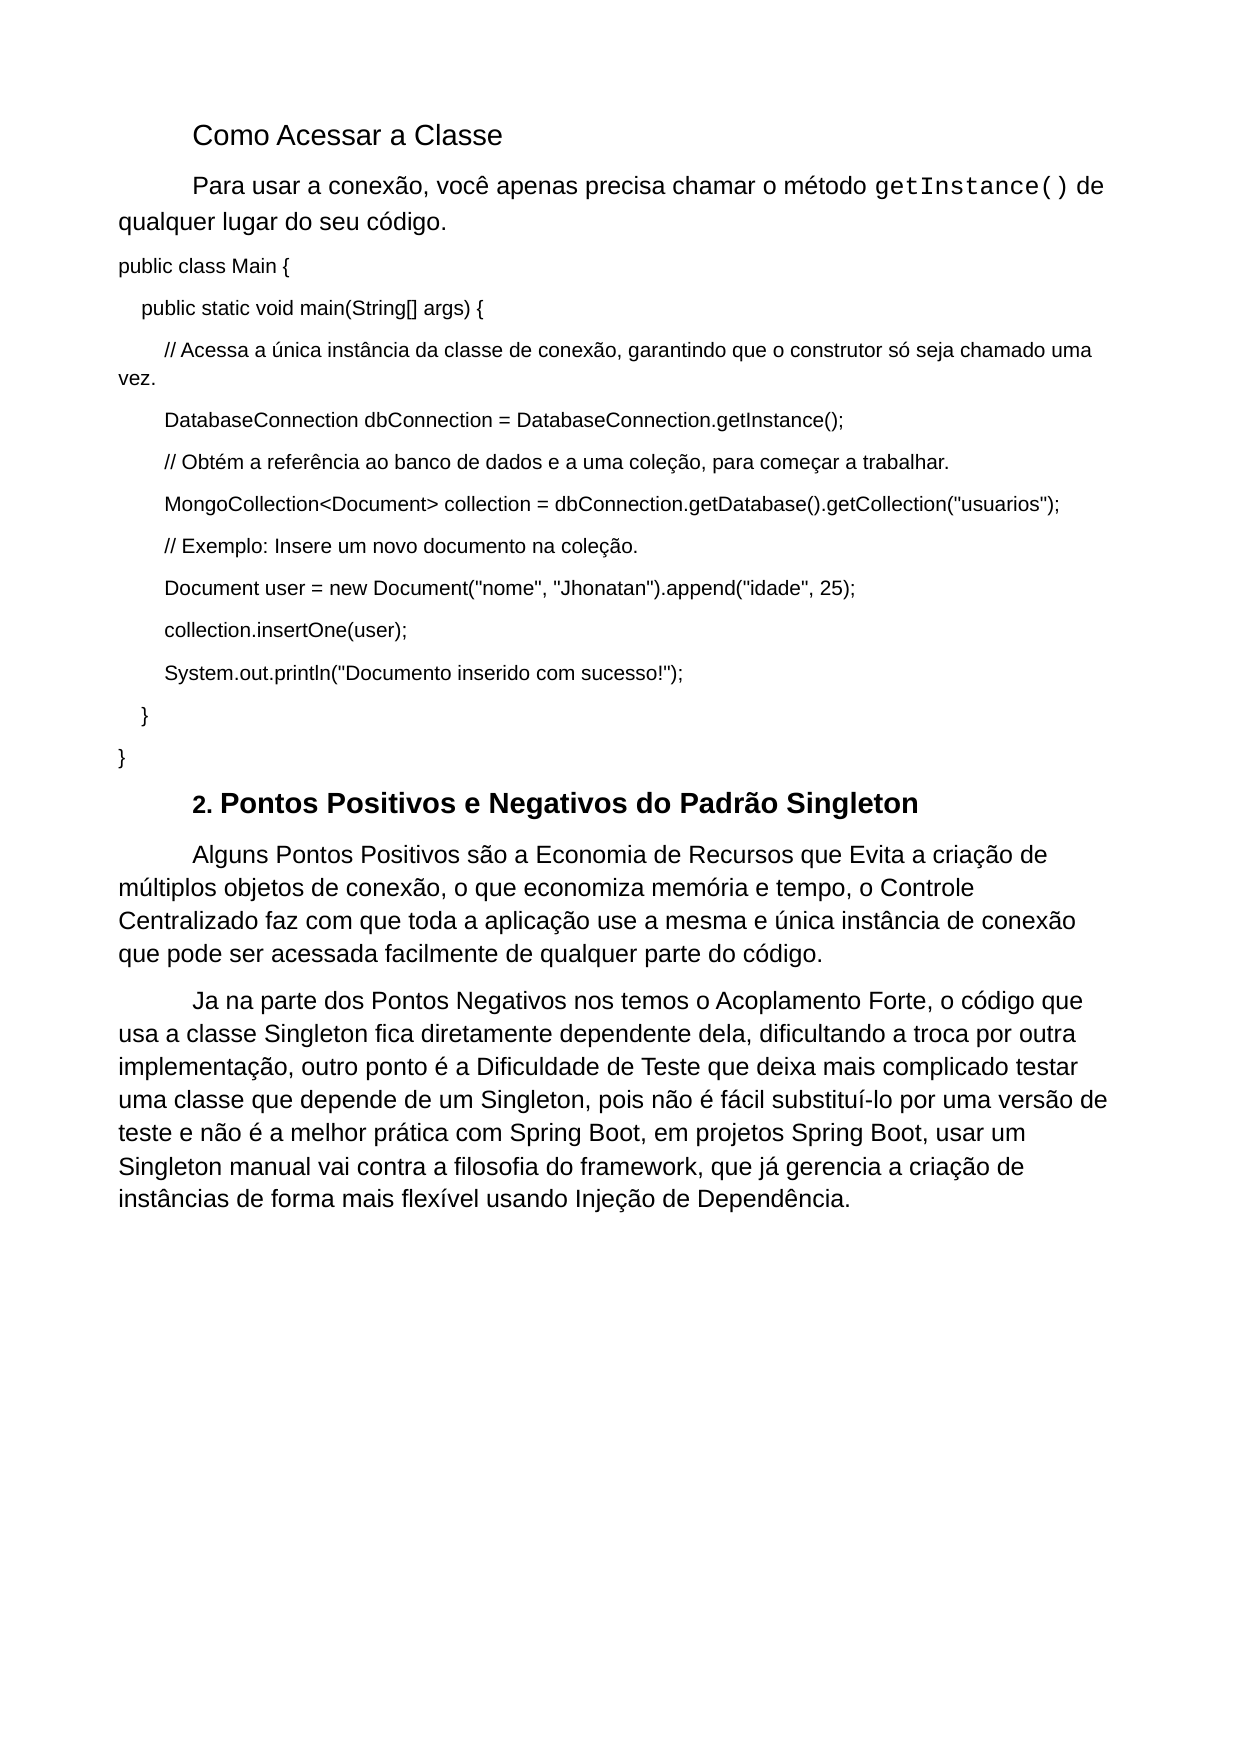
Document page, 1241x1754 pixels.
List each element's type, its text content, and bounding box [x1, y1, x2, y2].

text // Acessa a única instância da classe de conexão, garantindo que o construtor só seja chamado uma vez. [118, 338, 1122, 390]
text MongoCollection<Document> collection = dbConnection.getDatabase().getCollection("usuarios"); [118, 492, 1122, 516]
text Como Acessar a Classe [118, 118, 1122, 152]
text Ja na parte dos Pontos Negativos nos temos o Acoplamento Forte, o código que usa a classe Singleton fica diretamente dependente dela, dificultando a troca por outra implementação, outro ponto é a Dificuldade de Teste que deixa mais complicado testar uma classe que depende de um Singleton, pois não é fácil substituí-lo por uma versão de teste e não é a melhor prática com Spring Boot, em projetos Spring Boot, usar um Singleton manual vai contra a filosofia do framework, que já gerencia a criação de instâncias de forma mais flexível usando Injeção de Dependência. [118, 986, 1122, 1213]
subtitle 2. Pontos Positivos e Negativos do Padrão Singleton [118, 787, 1122, 820]
text } [118, 702, 1122, 726]
text collection.insertOne(user); [118, 618, 1122, 642]
text DatabaseConnection dbConnection = DatabaseConnection.getInstance(); [118, 408, 1122, 432]
text public class Main { [118, 254, 1122, 278]
text Alguns Pontos Positivos são a Economia de Recursos que Evita a criação de múltiplos objetos de conexão, o que economiza memória e tempo, o Controle Centralizado faz com que toda a aplicação use a mesma e única instância de conexão que pode ser acessada facilmente de qualquer parte do código. [118, 840, 1122, 967]
text // Exemplo: Insere um novo documento na coleção. [118, 534, 1122, 558]
text System.out.println("Documento inserido com sucesso!"); [118, 660, 1122, 684]
text } [118, 744, 1122, 768]
text Document user = new Document("nome", "Jhonatan").append("idade", 25); [118, 576, 1122, 600]
text // Obtém a referência ao banco de dados e a uma coleção, para começar a trabalhar. [118, 450, 1122, 474]
text Para usar a conexão, você apenas precisa chamar o método getInstance() de qualquer lugar do seu código. [118, 171, 1122, 235]
text public static void main(String[] args) { [118, 296, 1122, 320]
